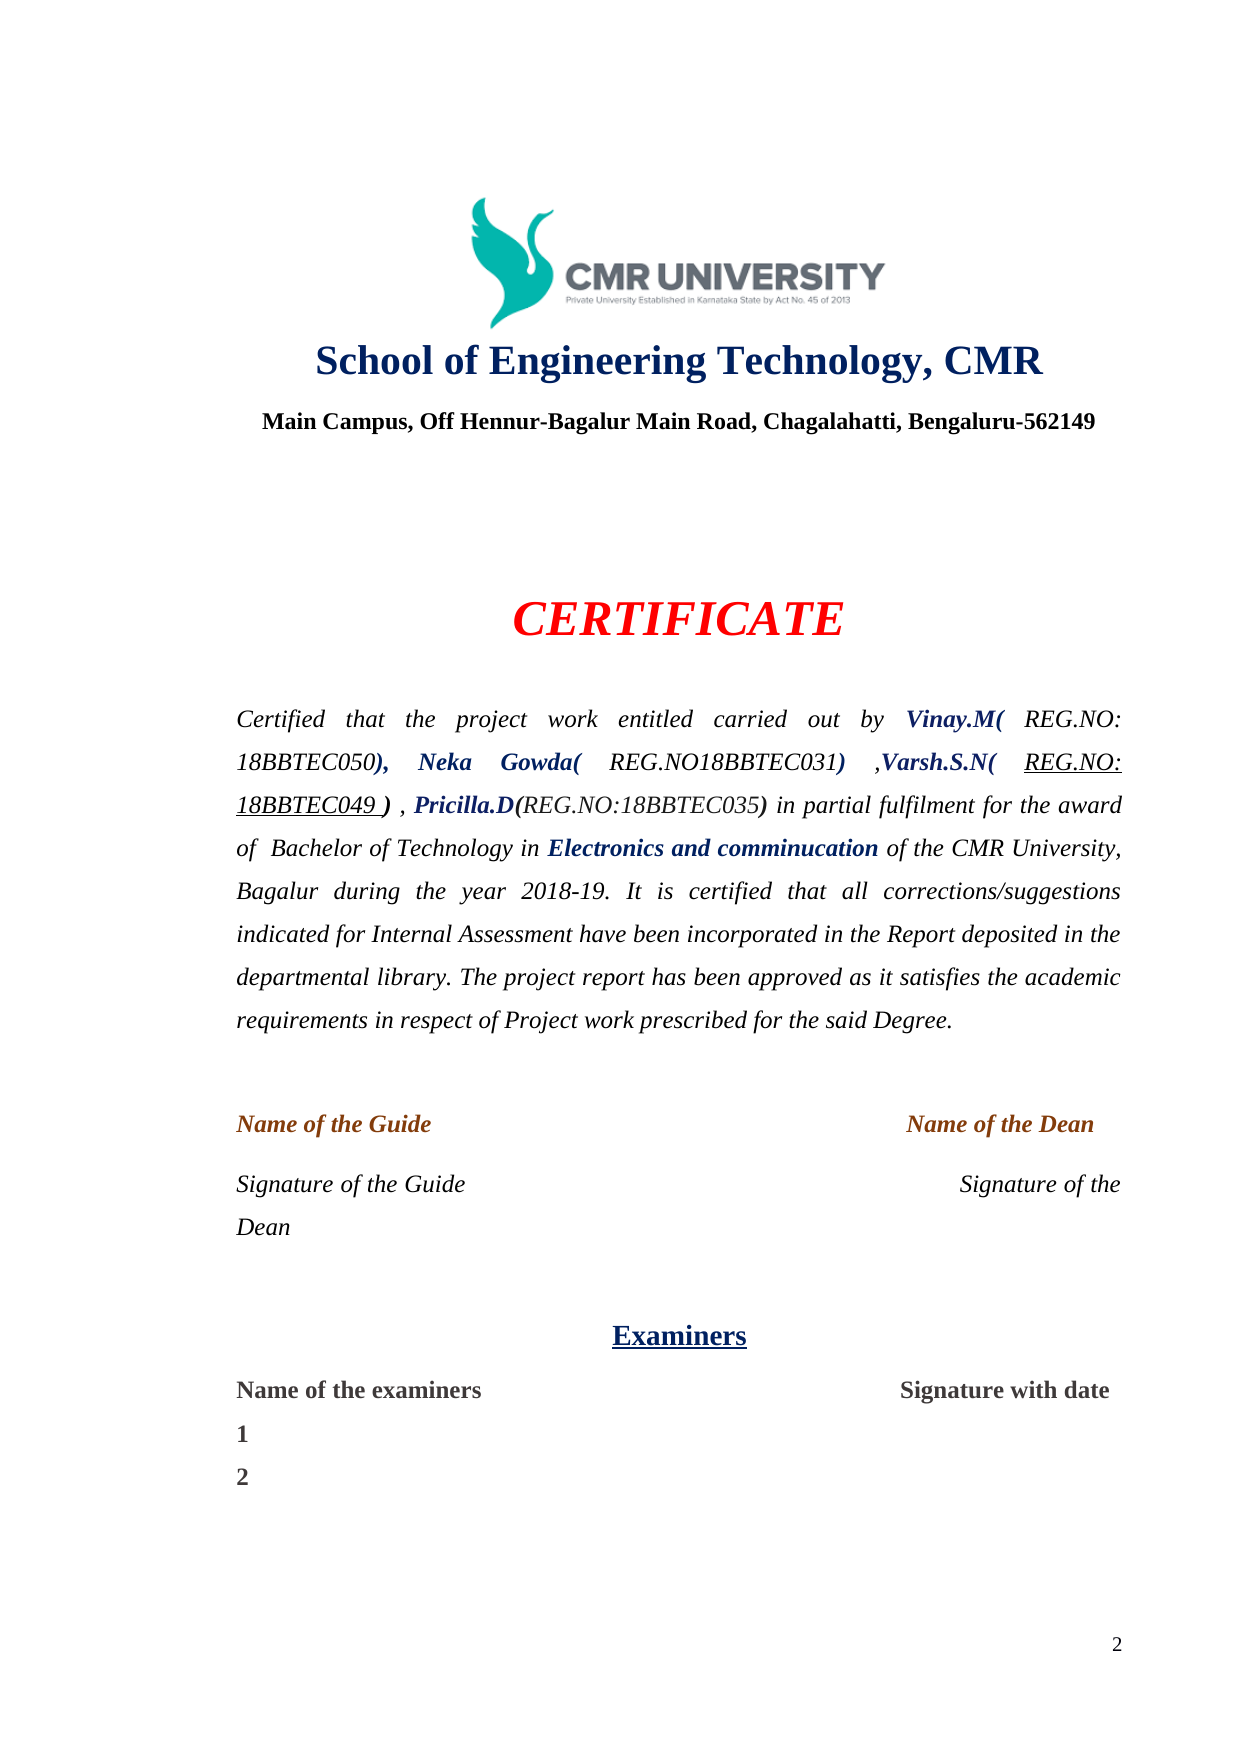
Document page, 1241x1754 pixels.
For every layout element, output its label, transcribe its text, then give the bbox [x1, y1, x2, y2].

text Examiners [236, 1318, 1122, 1351]
text Signature of the Guide Signature of the Dean [236, 1169, 1122, 1241]
text Certified that the project work entitled carried out by Vinay.M( REG.NO: 18BBTEC050), Neka Gowda( REG.NO18BBTEC031) ,Varsh.S.N( REG.NO: 18BBTEC049 ) , Pricilla.D(REG.NO:18BBTEC035) in partial fulfilment for the award of Bachelor of Technology in Electronics and comminucation of the CMR University, Bagalur during the year 2018-19. It is certified that all corrections/suggestions indicated for Internal Assessment have been incorporated in the Report deposited in the departmental library. The project report has been approved as it satisfies the academic requirements in respect of Project work prescribed for the said Degree. [236, 704, 1122, 1034]
text CERTIFICATE [236, 589, 1122, 646]
picture [465, 191, 892, 336]
text Main Campus, Off Hennur-Bagalur Main Road, Chagalahatti, Bengaluru-562149 [236, 407, 1122, 434]
text Name of the Guide Name of the Dean [236, 1109, 1122, 1137]
text Name of the examiners Signature with date 1 2 [236, 1376, 1122, 1491]
text School of Engineering Technology, CMR [236, 335, 1122, 383]
